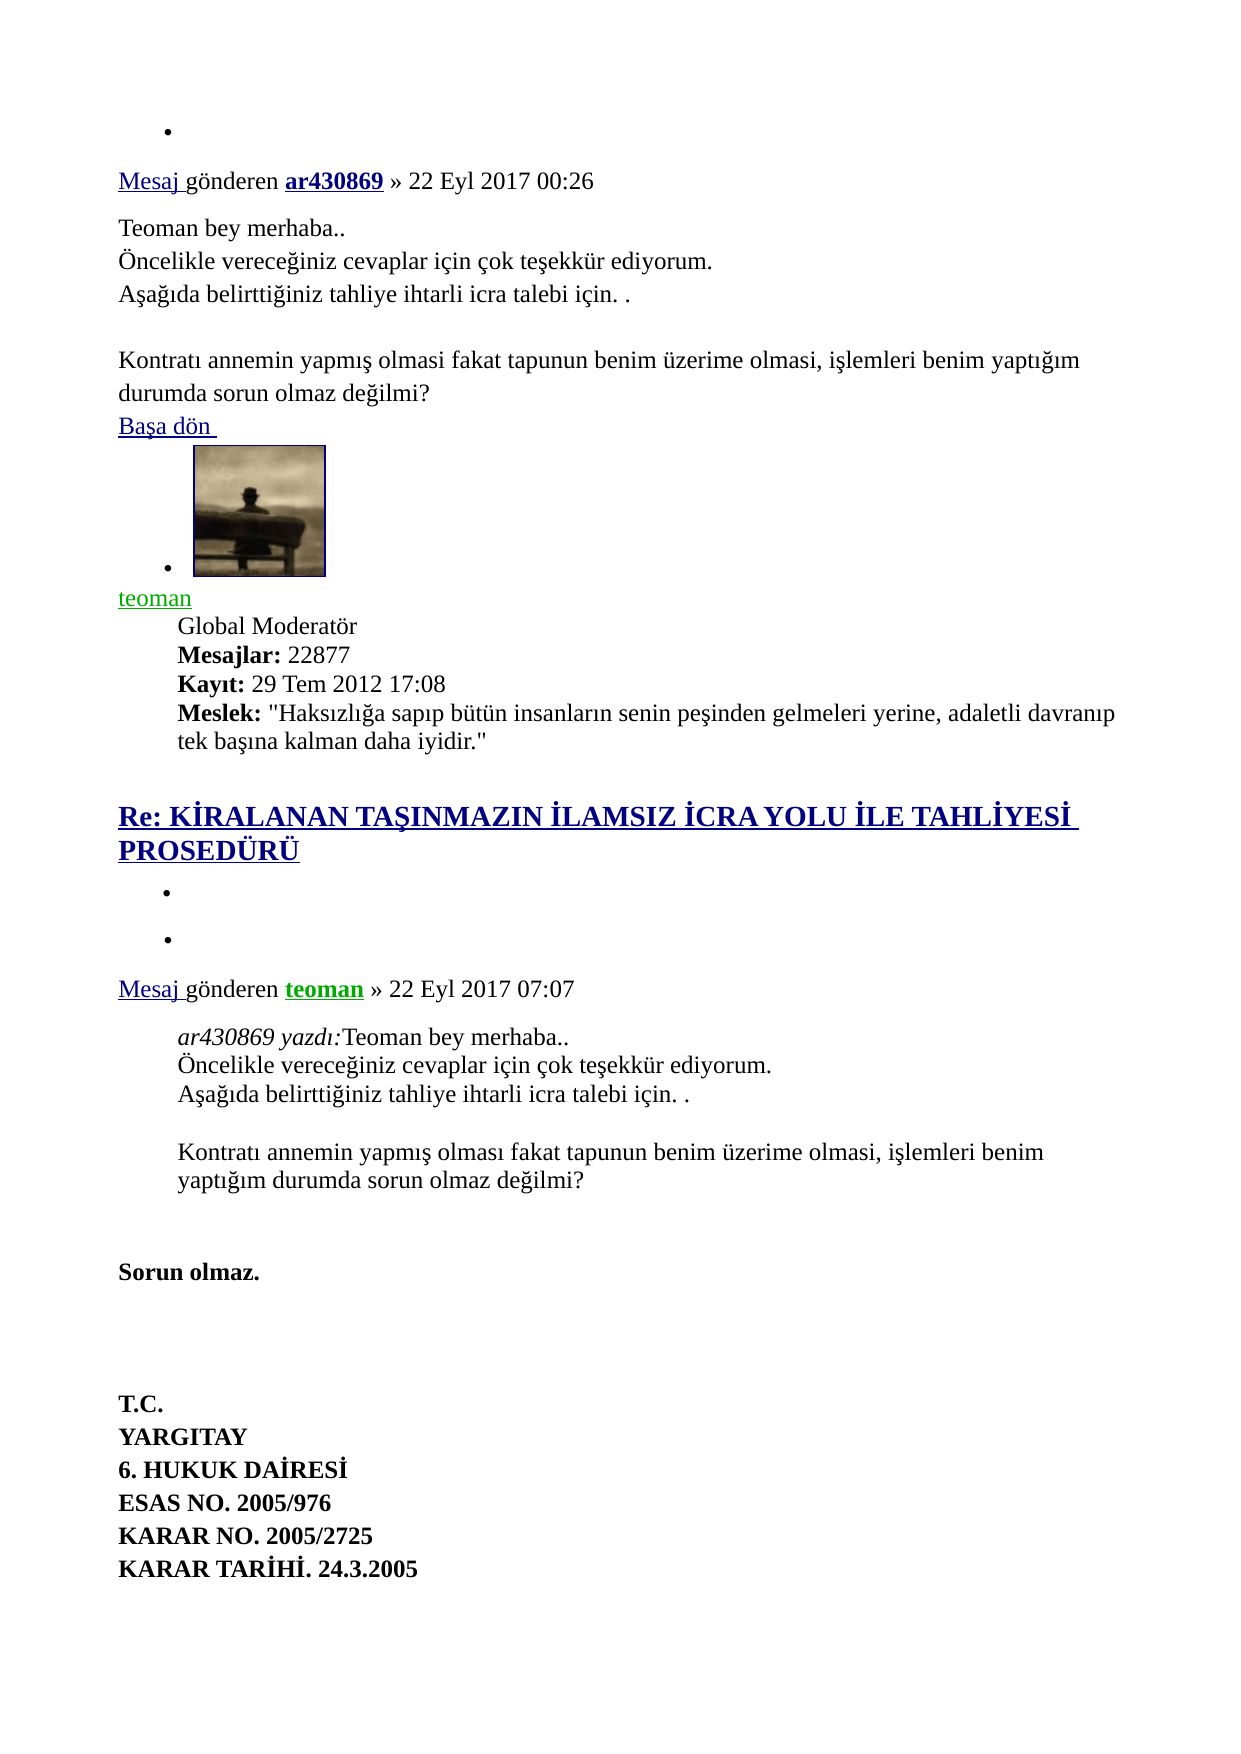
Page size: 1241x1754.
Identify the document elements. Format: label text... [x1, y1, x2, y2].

text Sorun olmaz. T.C. YARGITAY 6. HUKUK DAİRESİ ESAS NO. 2005/976 KARAR NO. 2005/2725 KARAR TARİHİ. 24.3.2005 [118, 1223, 1122, 1616]
picture [195, 446, 324, 576]
subtitle teoman [118, 583, 1122, 611]
list Mesajlar: 22877 [177, 640, 1122, 669]
list Global Moderatör [177, 611, 1122, 640]
text Başa dön [118, 411, 1122, 440]
list Kayıt: 29 Tem 2012 17:08 [177, 669, 1122, 698]
list Meslek: "Haksızlığa sapıp bütün insanların senin peşinden gelmeleri yerine, adaletli davranıp tek başına kalman daha iyidir." [177, 698, 1122, 755]
text Mesaj gönderen ar430869 » 22 Eyl 2017 00:26 [118, 166, 1122, 194]
subtitle Re: KİRALANAN TAŞINMAZIN İLAMSIZ İCRA YOLU İLE TAHLİYESİ PROSEDÜRÜ [118, 799, 1122, 866]
text Mesaj gönderen teoman » 22 Eyl 2017 07:07 [118, 974, 1122, 1003]
text ar430869 yazdı:Teoman bey merhaba.. Öncelikle vereceğiniz cevaplar için çok teşekkür ediyorum. Aşağıda belirttiğiniz tahliye ihtarli icra talebi için. . Kontratı annemin yapmış olması fakat tapunun benim üzerime olmasi, işlemleri benim yaptığım durumda sorun olmaz değilmi? [177, 1022, 1063, 1194]
text Teoman bey merhaba.. Öncelikle vereceğiniz cevaplar için çok teşekkür ediyorum. Aşağıda belirttiğiniz tahliye ihtarli icra talebi için. . Kontratı annemin yapmış olmasi fakat tapunun benim üzerime olmasi, işlemleri benim yaptığım durumda sorun olmaz değilmi? [118, 213, 1122, 407]
